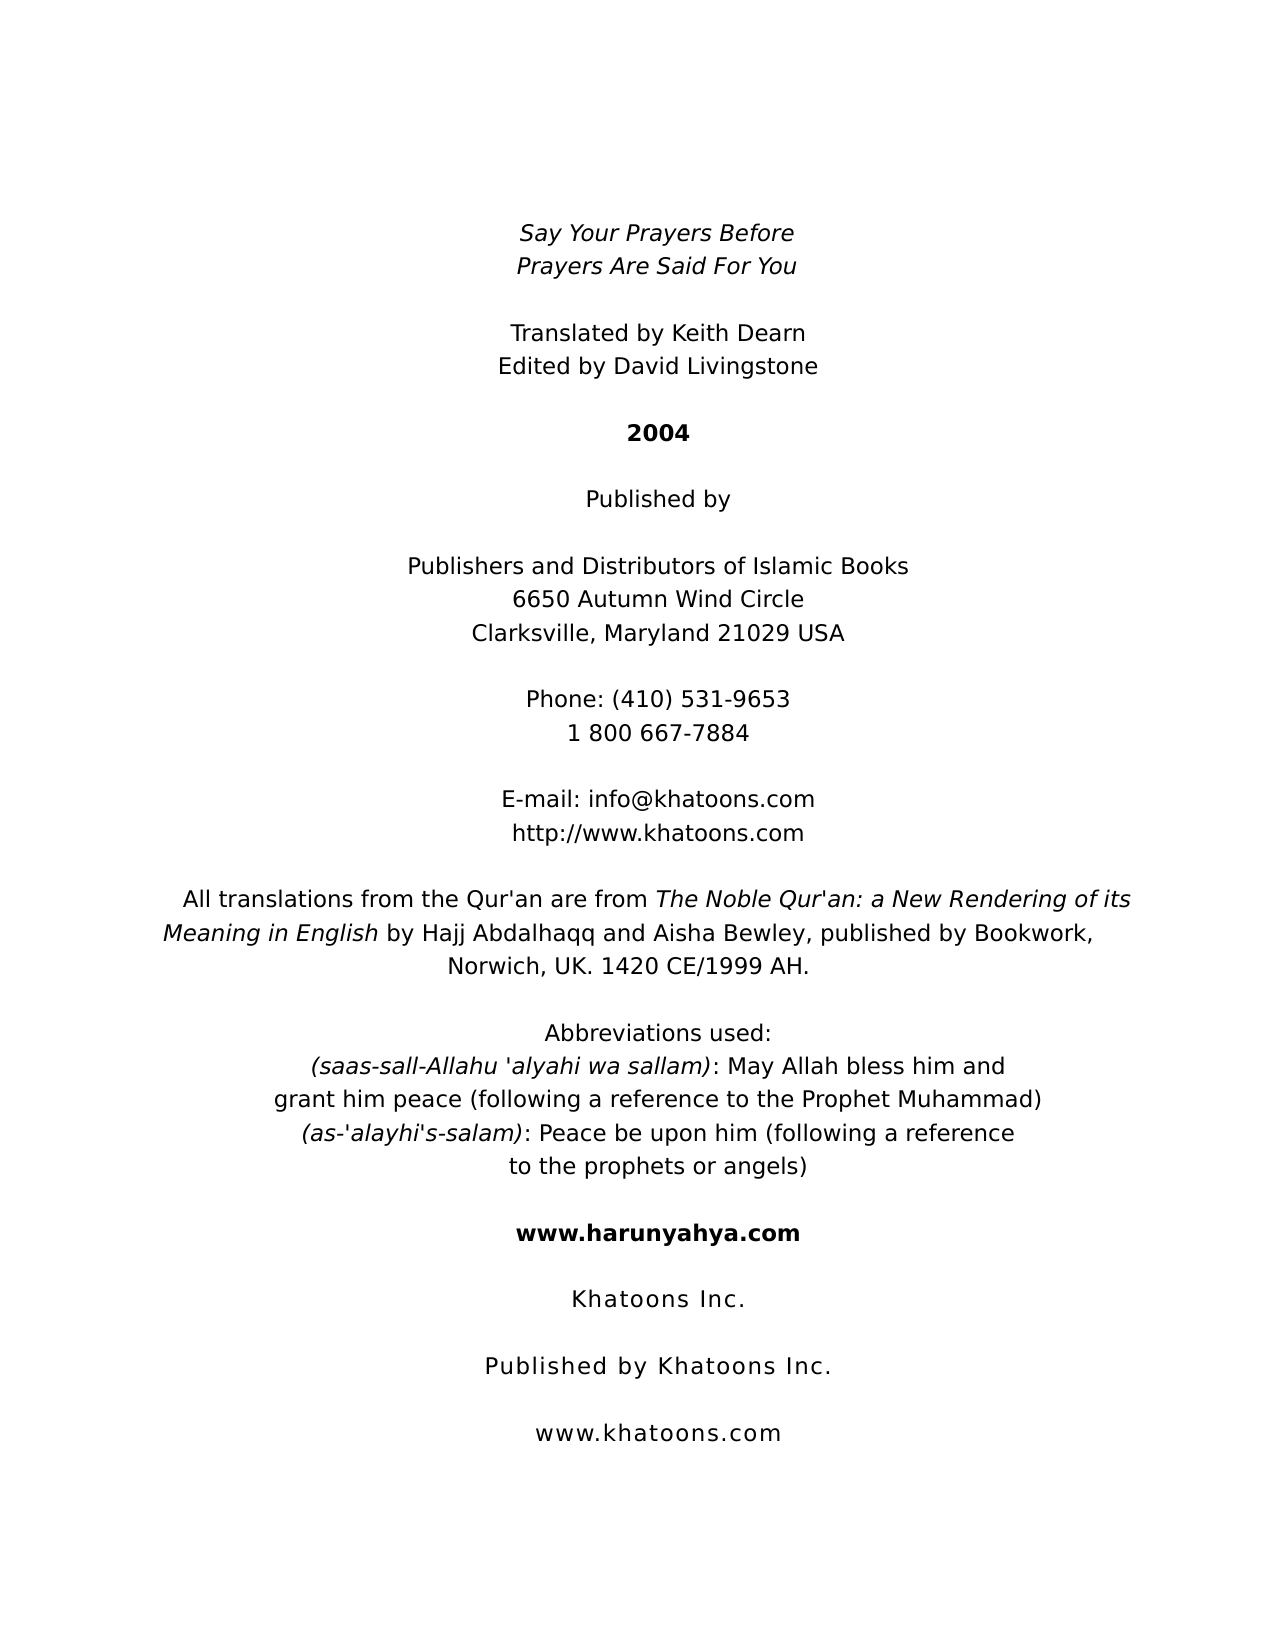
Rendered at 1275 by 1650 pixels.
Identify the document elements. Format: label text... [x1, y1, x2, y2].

text Publishers and Distributors of Islamic Books [112, 548, 1145, 581]
text www.harunyahya.com [112, 1214, 1145, 1248]
text www.khatoons.com [112, 1414, 1145, 1448]
text http://www.khatoons.com [112, 814, 1145, 848]
text Abbreviations used: [112, 1014, 1145, 1048]
text Phone: (410) 531-9653 [112, 681, 1145, 714]
text grant him peace (following a reference to the Prophet Muhammad) [112, 1081, 1145, 1114]
text to the prophets or angels) [112, 1148, 1145, 1181]
text All translations from the Qur'an are from The Noble Qur'an: a New Rendering of its Meaning in English by Hajj Abdalhaqq and Aisha Bewley, published by Bookwork, Norwich, UK. 1420 CE/1999 AH. [112, 881, 1145, 981]
text 2004 [112, 414, 1145, 448]
text Edited by David Livingstone [112, 348, 1145, 381]
text 1 800 667-7884 [112, 714, 1145, 748]
text Prayers Are Said For You [112, 248, 1145, 281]
text (as-'alayhi's-salam): Peace be upon him (following a reference [112, 1114, 1145, 1148]
text 6650 Autumn Wind Circle [112, 581, 1145, 614]
text Published by Khatoons Inc. [112, 1348, 1145, 1381]
text Say Your Prayers Before [112, 214, 1145, 248]
text E-mail: info@khatoons.com [112, 781, 1145, 814]
text Translated by Keith Dearn [112, 314, 1145, 348]
text Published by [112, 481, 1145, 514]
text Khatoons Inc. [112, 1281, 1145, 1314]
text Clarksville, Maryland 21029 USA [112, 614, 1145, 648]
text (saas-sall-Allahu 'alyahi wa sallam): May Allah bless him and [112, 1048, 1145, 1081]
